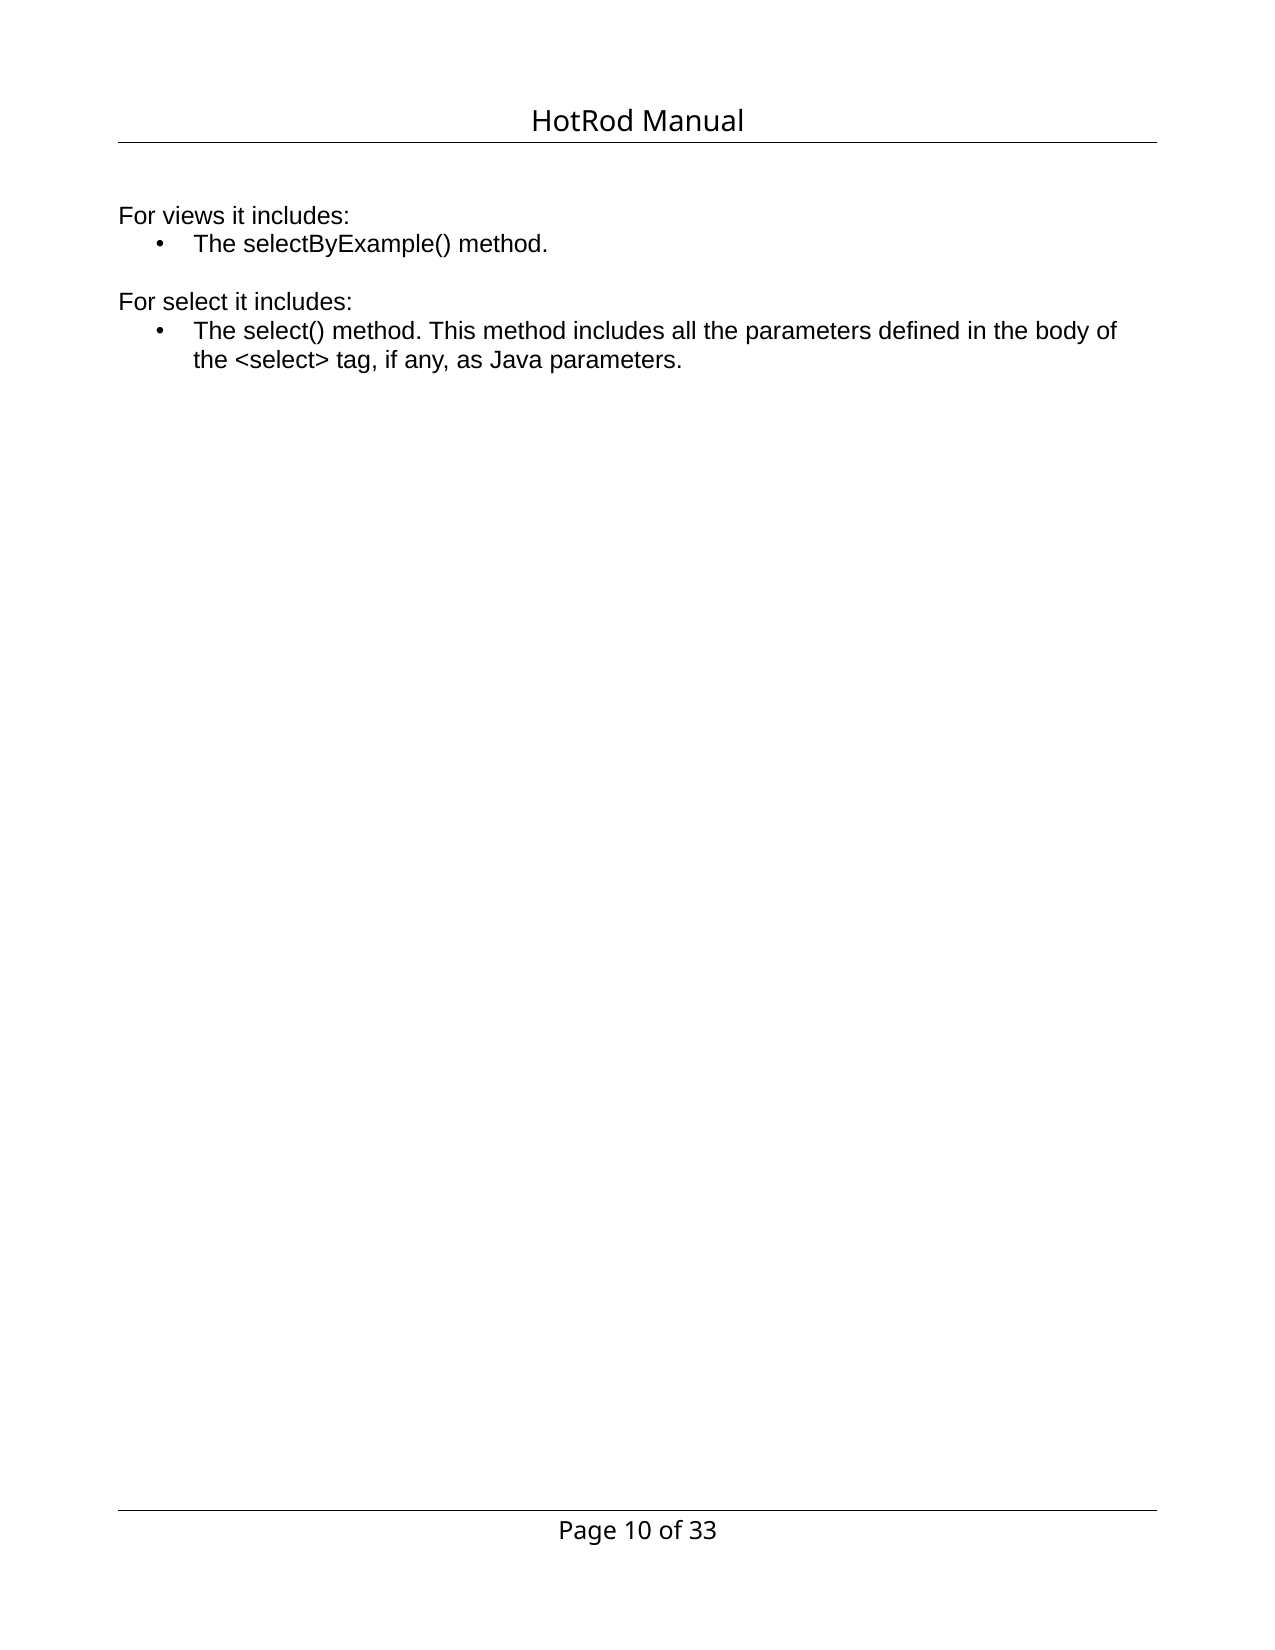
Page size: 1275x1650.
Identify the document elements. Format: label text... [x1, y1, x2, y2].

text For views it includes: [118, 201, 1157, 229]
list The select() method. This method includes all the parameters defined in the body of the <select> tag, if any, as Java parameters. [156, 316, 1157, 373]
list The selectByExample() method. [156, 229, 1157, 258]
text For select it includes: [118, 287, 1157, 316]
